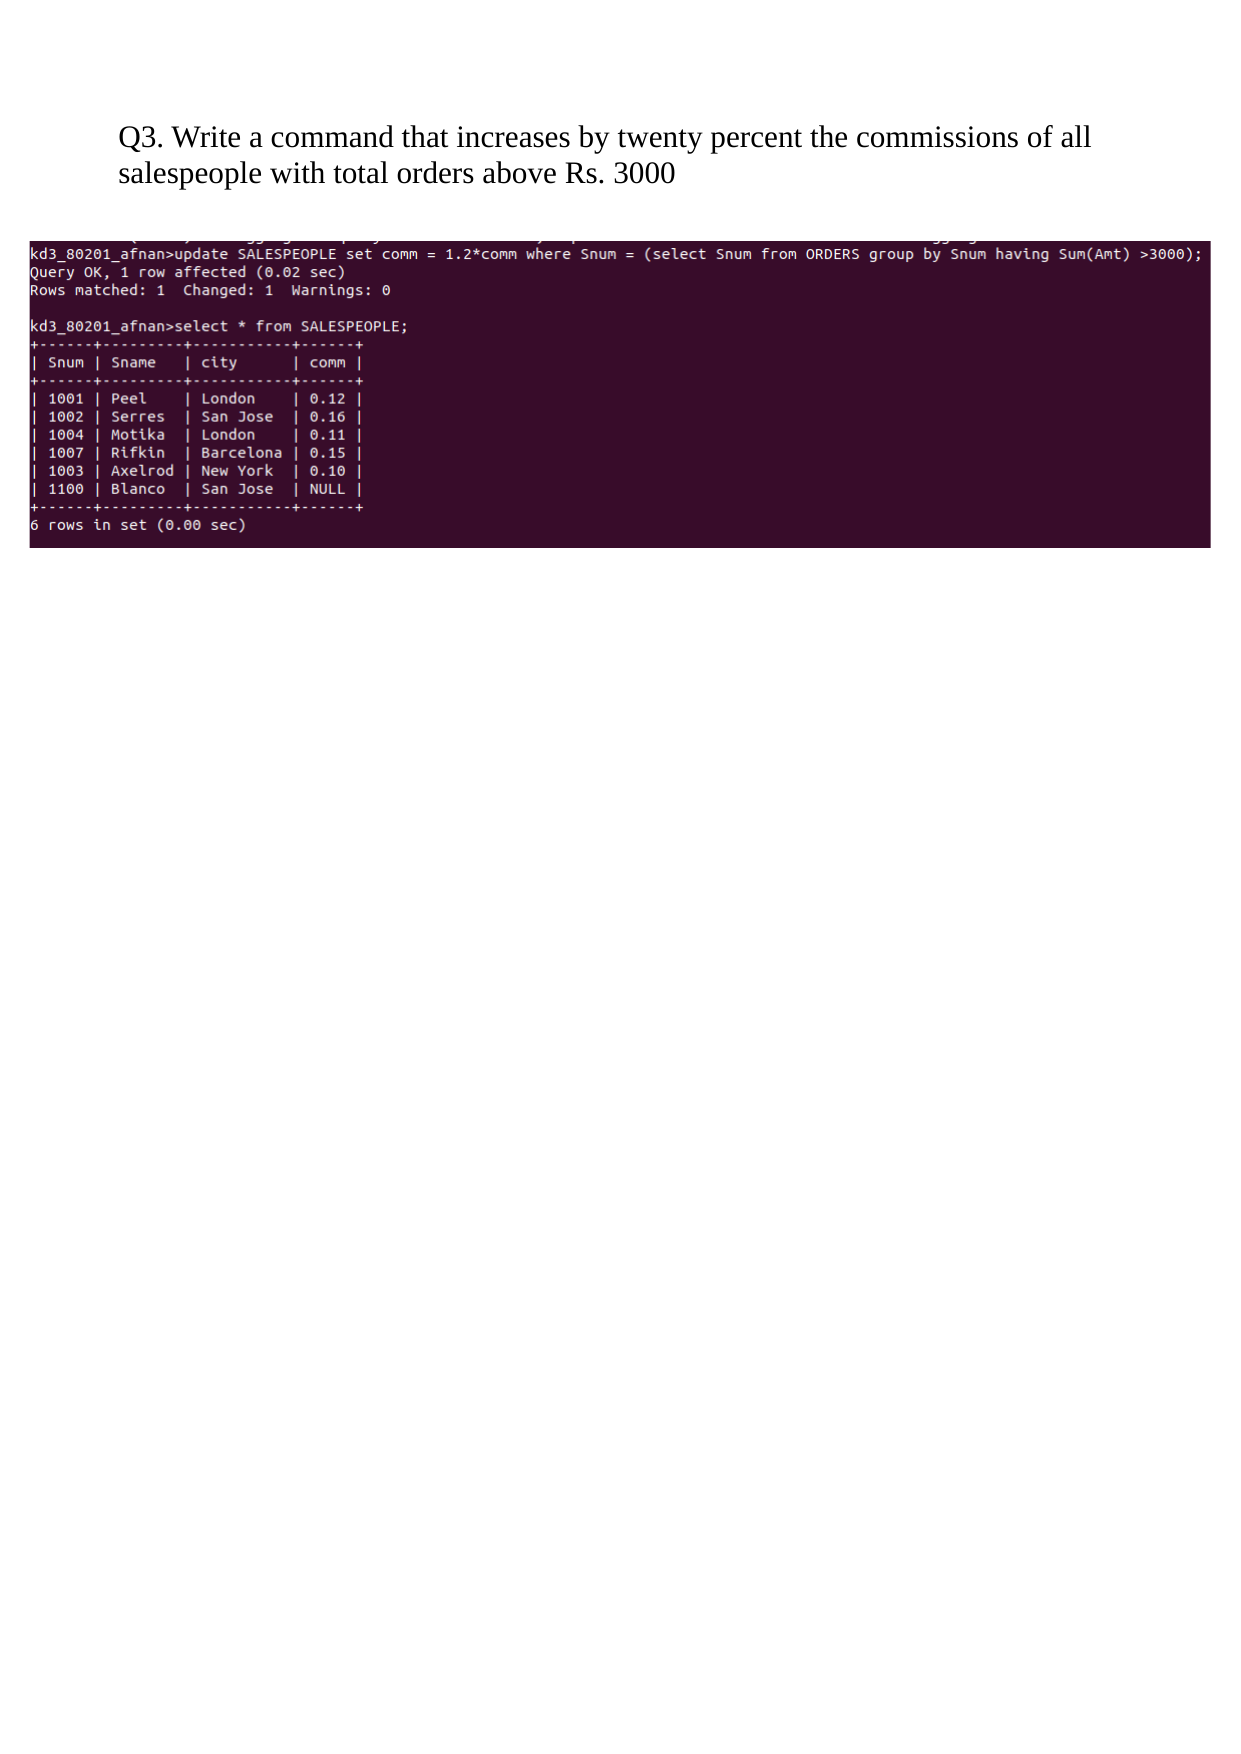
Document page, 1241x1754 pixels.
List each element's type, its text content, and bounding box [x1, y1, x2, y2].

text Q3. Write a command that increases by twenty percent the commissions of all salespeople with total orders above Rs. 3000 [118, 118, 1122, 190]
picture [29, 241, 1211, 548]
